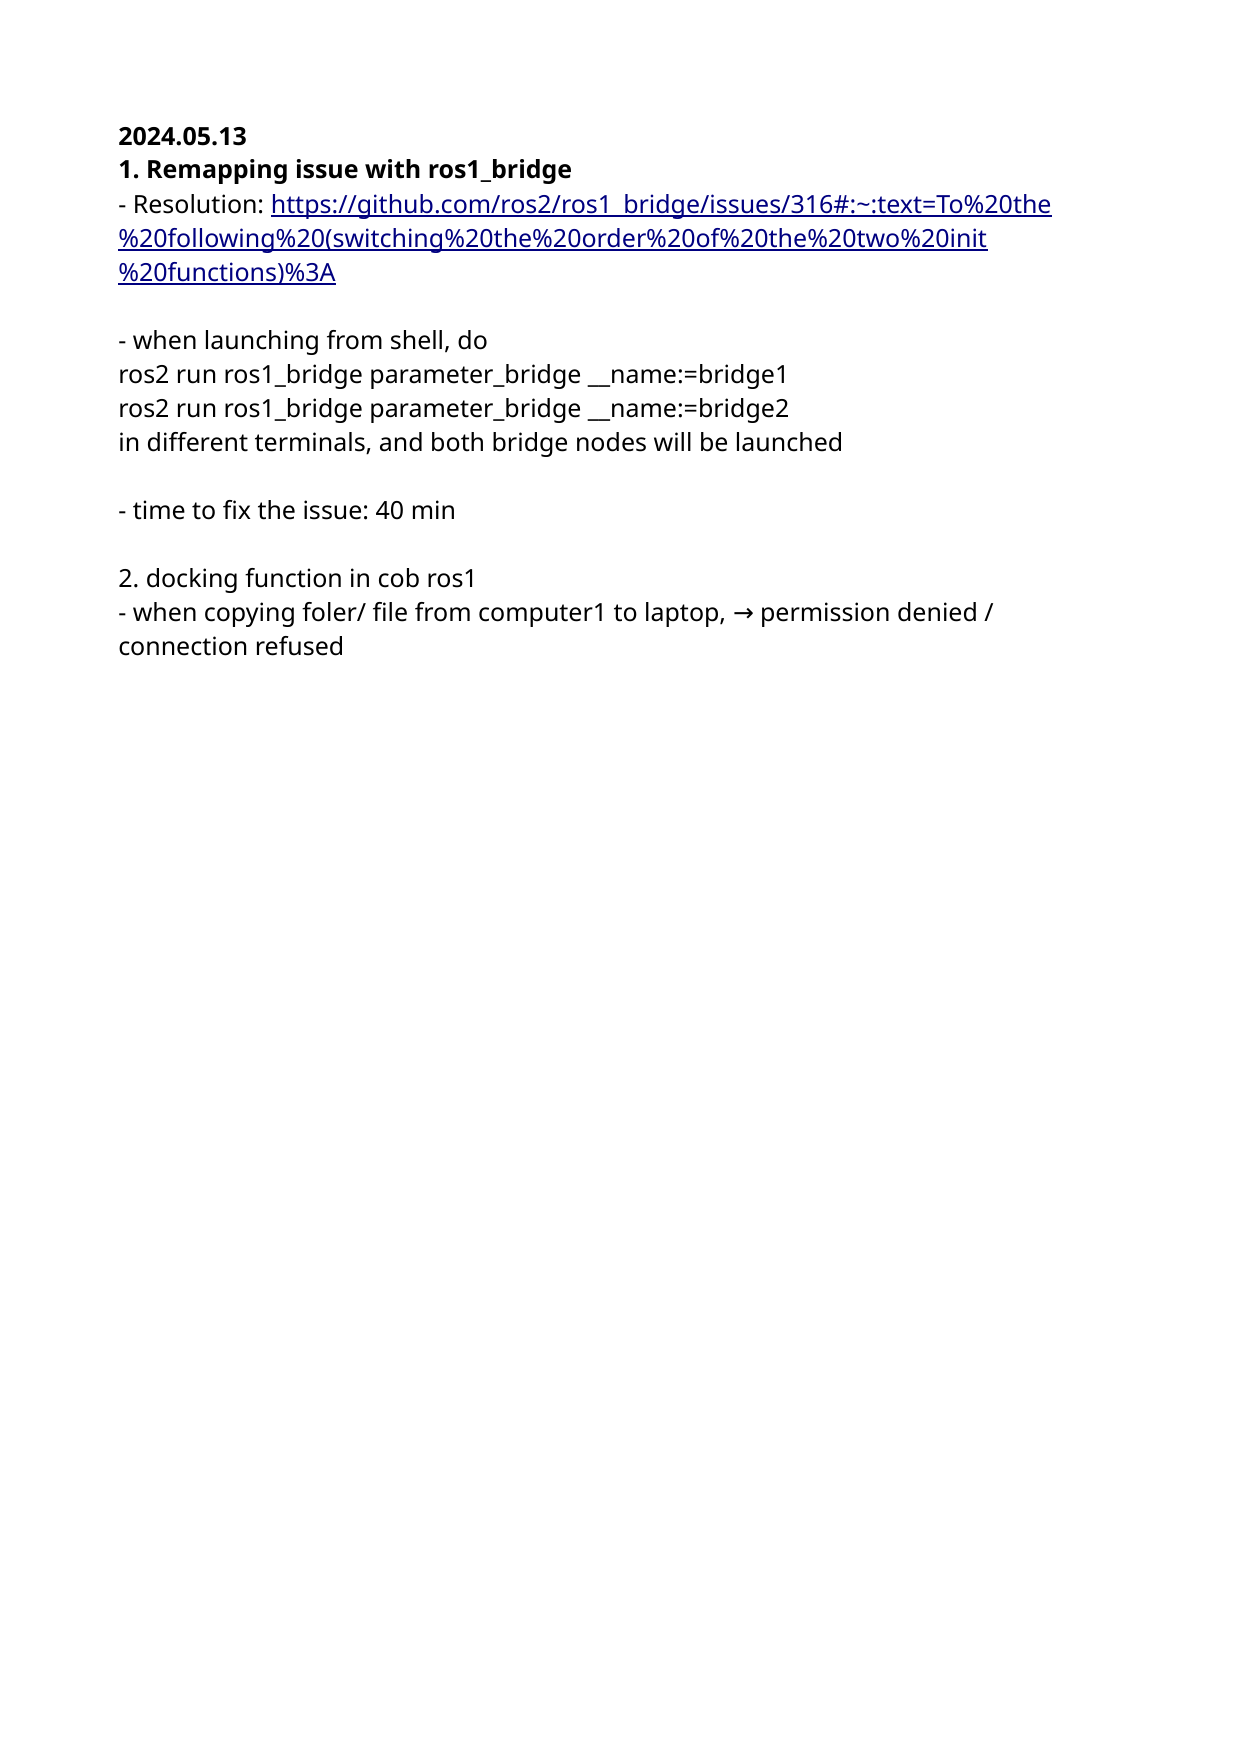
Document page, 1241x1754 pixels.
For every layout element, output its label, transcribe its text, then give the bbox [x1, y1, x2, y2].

text 2024.05.13 [118, 118, 1122, 152]
text - when copying foler/ file from computer1 to laptop, → permission denied / connection refused [118, 595, 1122, 663]
text 1. Remapping issue with ros1_bridge [118, 152, 1122, 186]
text in different terminals, and both bridge nodes will be launched [118, 425, 1122, 459]
text ros2 run ros1_bridge parameter_bridge __name:=bridge1 [118, 357, 1122, 391]
text - Resolution: https://github.com/ros2/ros1_bridge/issues/316#:~:text=To%20the%20following%20(switching%20the%20order%20of%20the%20two%20init%20functions)%3A [118, 186, 1122, 288]
text - time to fix the issue: 40 min [118, 493, 1122, 527]
text ros2 run ros1_bridge parameter_bridge __name:=bridge2 [118, 391, 1122, 425]
text - when launching from shell, do [118, 322, 1122, 357]
text 2. docking function in cob ros1 [118, 561, 1122, 595]
